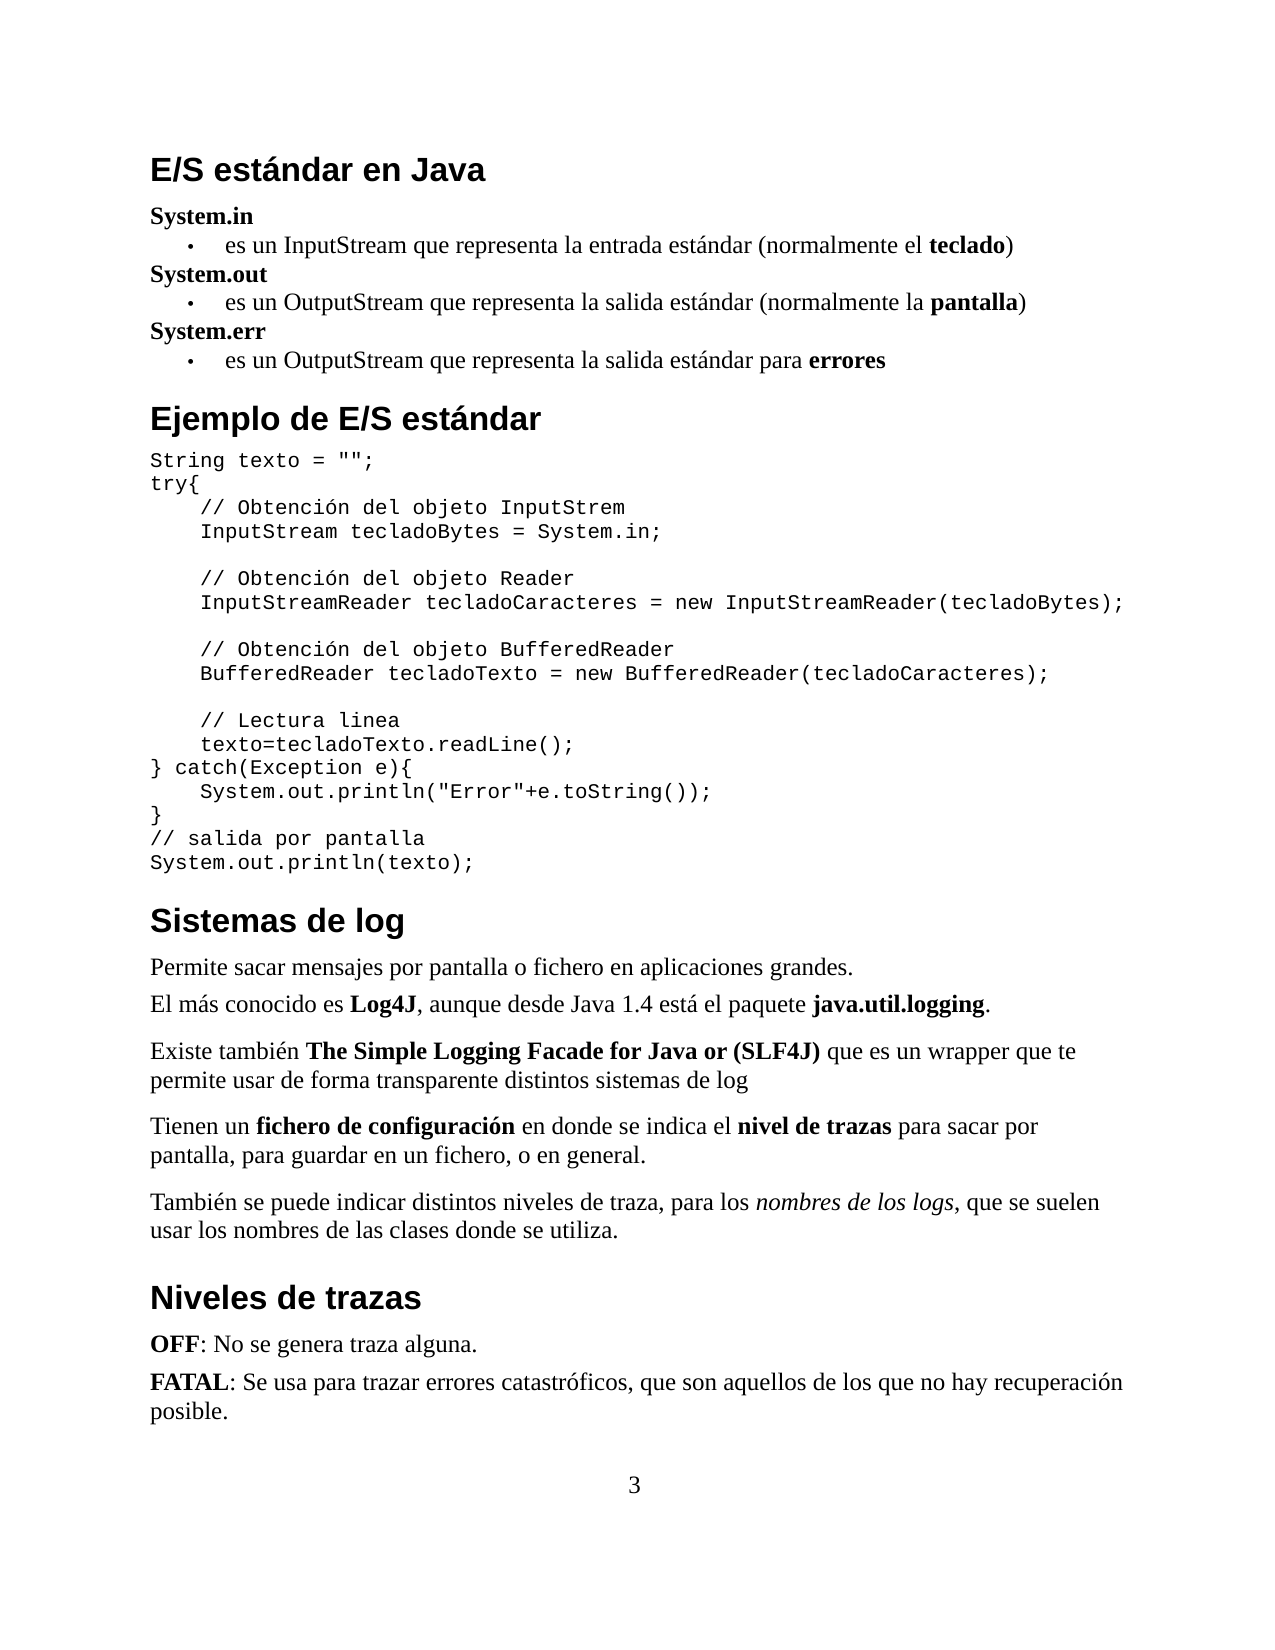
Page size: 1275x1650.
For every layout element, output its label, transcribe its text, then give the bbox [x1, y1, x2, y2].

text // Lectura linea [150, 710, 1125, 733]
text // Obtención del objeto InputStrem [150, 497, 1125, 521]
text // Obtención del objeto Reader [150, 568, 1125, 592]
text Tienen un fichero de configuración en donde se indica el nivel de trazas para sacar por pantalla, para guardar en un fichero, o en general. [150, 1111, 1125, 1169]
list es un OutputStream que representa la salida estándar para errores [187, 345, 1125, 374]
subtitle E/S estándar en Java [150, 150, 1125, 189]
text System.out [150, 259, 1125, 287]
subtitle Sistemas de log [150, 900, 1125, 939]
text El más conocido es Log4J, aunque desde Java 1.4 está el paquete java.util.logging. [150, 989, 1125, 1018]
text System.out.println("Error"+e.toString()); [150, 781, 1125, 804]
subtitle Niveles de trazas [150, 1278, 1125, 1317]
text String texto = ""; [150, 450, 1125, 473]
text texto=tecladoTexto.readLine(); [150, 733, 1125, 757]
text } catch(Exception e){ [150, 757, 1125, 781]
text try{ [150, 473, 1125, 497]
text Permite sacar mensajes por pantalla o fichero en aplicaciones grandes. [150, 952, 1125, 980]
text System.err [150, 316, 1125, 345]
text También se puede indicar distintos niveles de traza, para los nombres de los logs, que se suelen usar los nombres de las clases donde se utiliza. [150, 1187, 1125, 1244]
text InputStreamReader tecladoCaracteres = new InputStreamReader(tecladoBytes); [150, 592, 1125, 615]
text Existe también The Simple Logging Facade for Java or (SLF4J) que es un wrapper que te permite usar de forma transparente distintos sistemas de log [150, 1036, 1125, 1093]
text } [150, 804, 1125, 828]
subtitle Ejemplo de E/S estándar [150, 399, 1125, 437]
list es un InputStream que representa la entrada estándar (normalmente el teclado) [187, 230, 1125, 259]
text System.in [150, 201, 1125, 230]
text // Obtención del objeto BufferedReader [150, 639, 1125, 663]
list es un OutputStream que representa la salida estándar (normalmente la pantalla) [187, 287, 1125, 316]
text System.out.println(texto); [150, 852, 1125, 875]
text OFF: No se genera traza alguna. [150, 1329, 1125, 1358]
text FATAL: Se usa para trazar errores catastróficos, que son aquellos de los que no hay recuperación posible. [150, 1367, 1125, 1424]
text InputStream tecladoBytes = System.in; [150, 521, 1125, 544]
text BufferedReader tecladoTexto = new BufferedReader(tecladoCaracteres); [150, 663, 1125, 686]
text // salida por pantalla [150, 828, 1125, 852]
